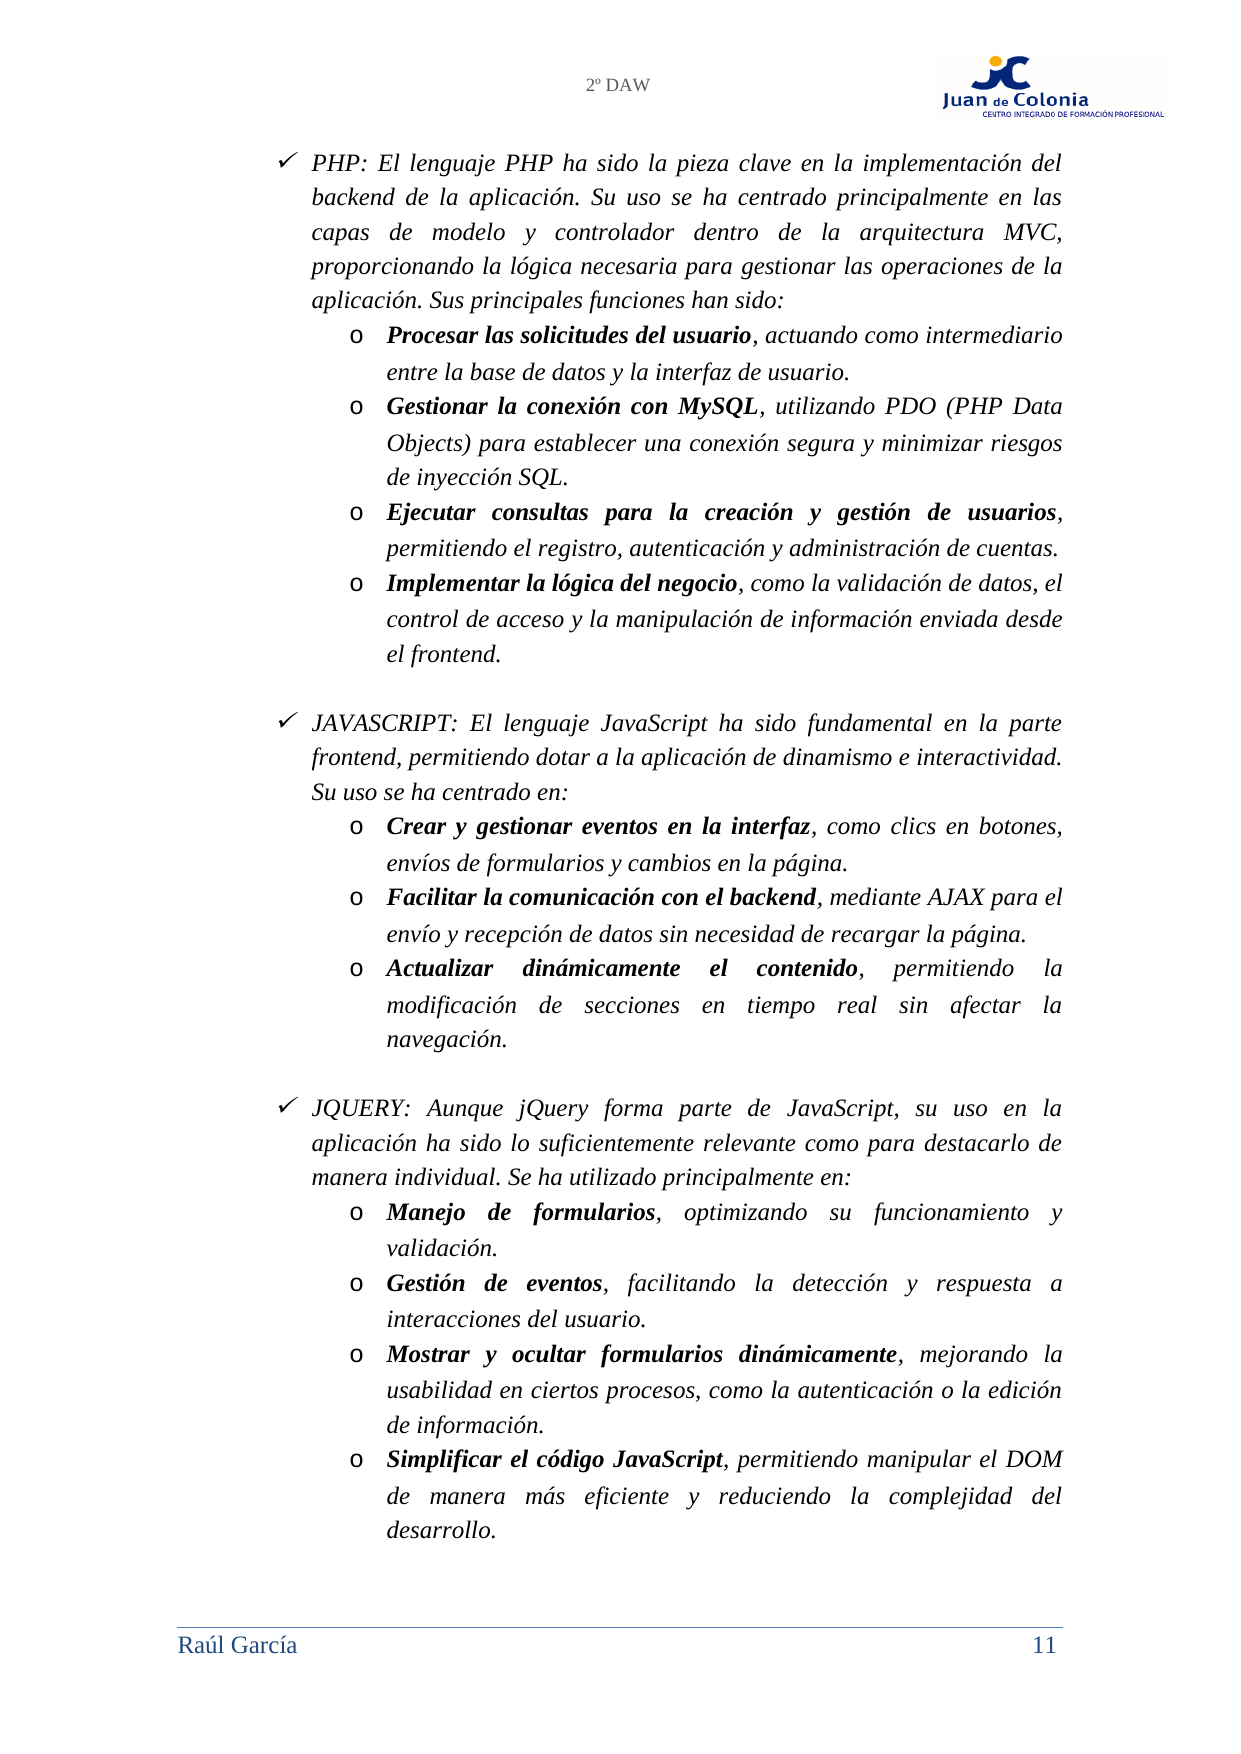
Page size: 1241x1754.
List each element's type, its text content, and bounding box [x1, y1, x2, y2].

list Manejo de formularios, optimizando su funcionamiento y validación. [349, 1197, 1063, 1262]
list Gestionar la conexión con MySQL, utilizando PDO (PHP Data Objects) para establecer una conexión segura y minimizar riesgos de inyección SQL. [349, 391, 1063, 491]
list JAVASCRIPT: El lenguaje JavaScript ha sido fundamental en la parte frontend, permitiendo dotar a la aplicación de dinamismo e interactividad. Su uso se ha centrado en: [274, 708, 1063, 805]
list Gestión de eventos, facilitando la detección y respuesta a interacciones del usuario. [349, 1268, 1063, 1333]
list Procesar las solicitudes del usuario, actuando como intermediario entre la base de datos y la interfaz de usuario. [349, 320, 1063, 385]
list Crear y gestionar eventos en la interfaz, como clics en botones, envíos de formularios y cambios en la página. [349, 811, 1063, 876]
list Implementar la lógica del negocio, como la validación de datos, el control de acceso y la manipulación de información enviada desde el frontend. [349, 568, 1063, 667]
list Mostrar y ocultar formularios dinámicamente, mejorando la usabilidad en ciertos procesos, como la autenticación o la edición de información. [349, 1339, 1063, 1438]
picture [933, 51, 1175, 126]
list Actualizar dinámicamente el contenido, permitiendo la modificación de secciones en tiempo real sin afectar la navegación. [349, 953, 1063, 1053]
list Ejecutar consultas para la creación y gestión de usuarios, permitiendo el registro, autenticación y administración de cuentas. [349, 497, 1063, 562]
list JQUERY: Aunque jQuery forma parte de JavaScript, su uso en la aplicación ha sido lo suficientemente relevante como para destacarlo de manera individual. Se ha utilizado principalmente en: [274, 1093, 1063, 1191]
list Facilitar la comunicación con el backend, mediante AJAX para el envío y recepción de datos sin necesidad de recargar la página. [349, 882, 1063, 947]
list Simplificar el código JavaScript, permitiendo manipular el DOM de manera más eficiente y reduciendo la complejidad del desarrollo. [349, 1444, 1063, 1544]
list PHP: El lenguaje PHP ha sido la pieza clave en la implementación del backend de la aplicación. Su uso se ha centrado principalmente en las capas de modelo y controlador dentro de la arquitectura MVC, proporcionando la lógica necesaria para gestionar las operaciones de la aplicación. Sus principales funciones han sido: [274, 148, 1063, 314]
